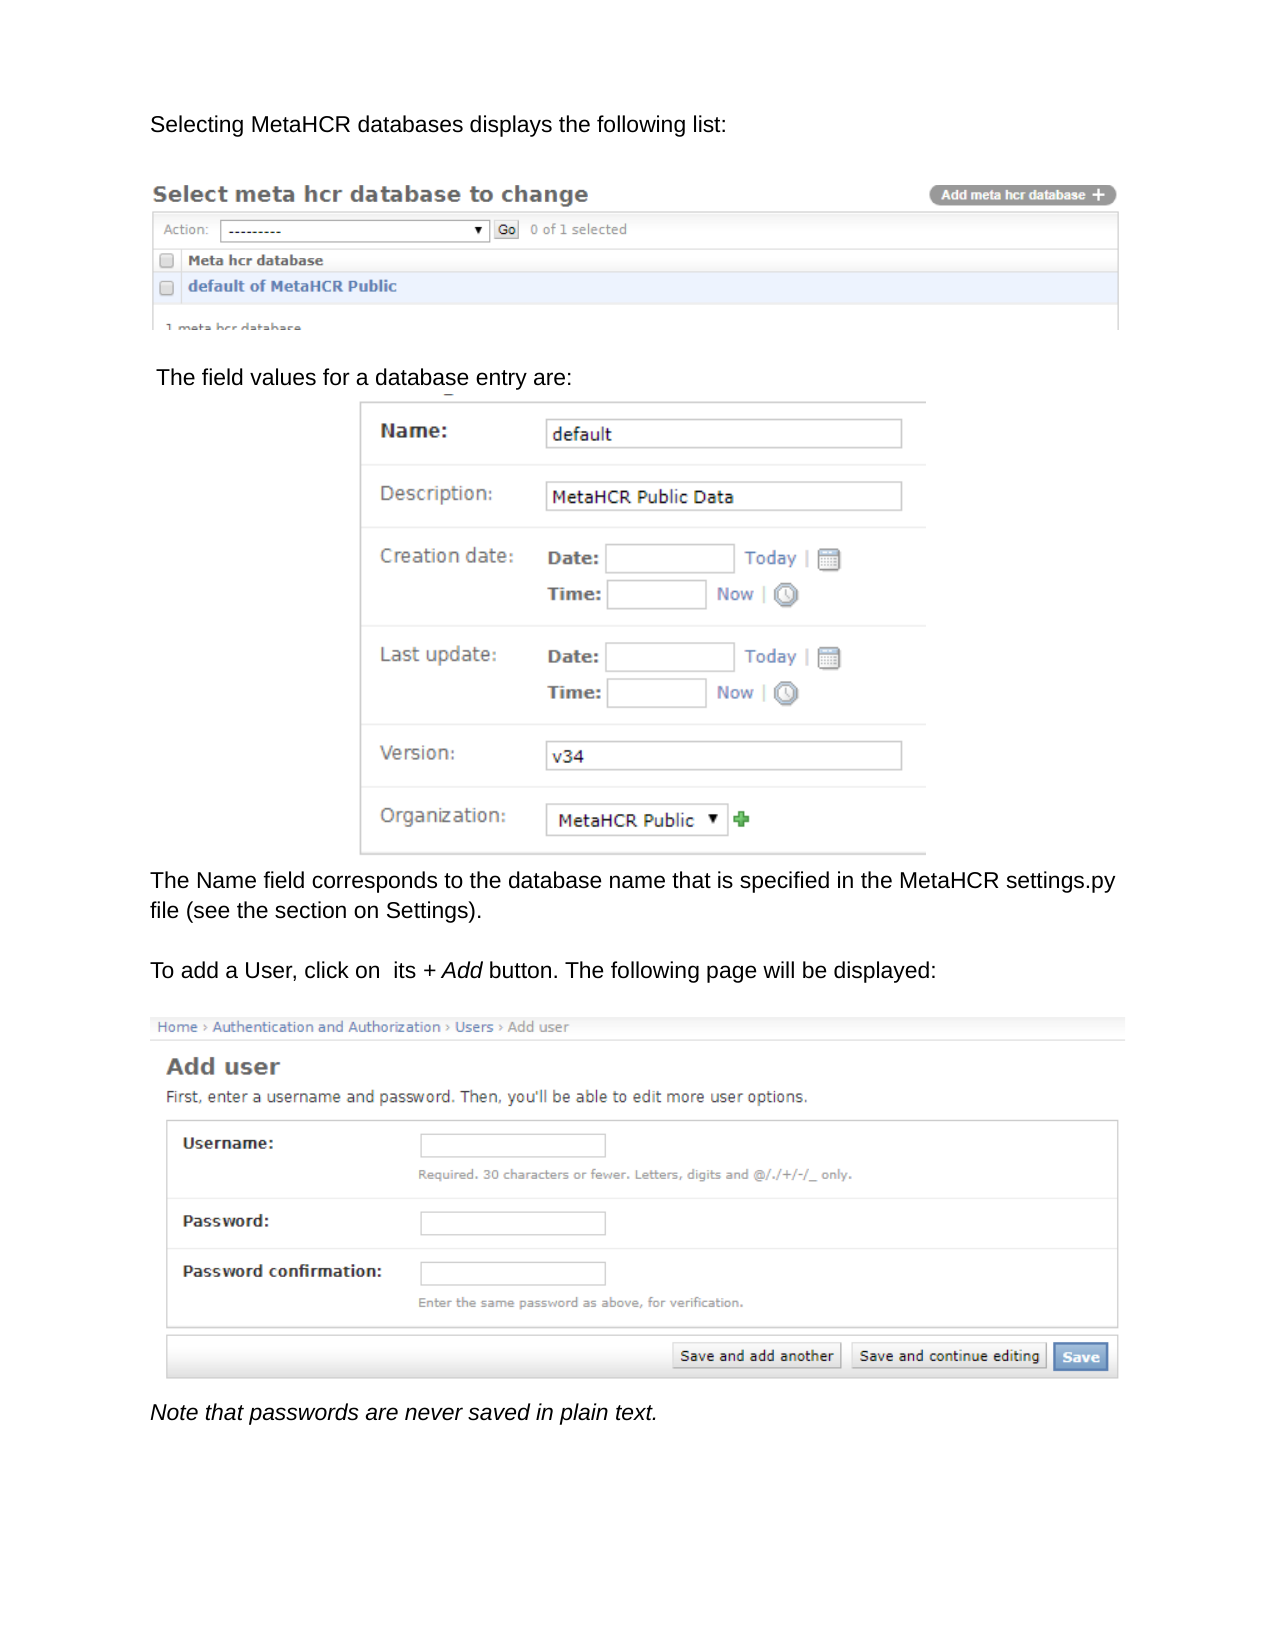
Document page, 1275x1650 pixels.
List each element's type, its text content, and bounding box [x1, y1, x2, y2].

text The field values for a database entry are: [150, 364, 1125, 390]
text Selecting MetaHCR databases displays the following list: [150, 111, 1125, 137]
text Note that passwords are never saved in plain text. [150, 1395, 1125, 1425]
picture [349, 394, 926, 863]
text To add a User, click on its + Add button. The following page will be displayed: [150, 957, 1125, 984]
picture [150, 1017, 1125, 1395]
picture [150, 185, 1125, 330]
text The Name field corresponds to the database name that is specified in the MetaHCR settings.py file (see the section on Settings). [150, 394, 1125, 923]
